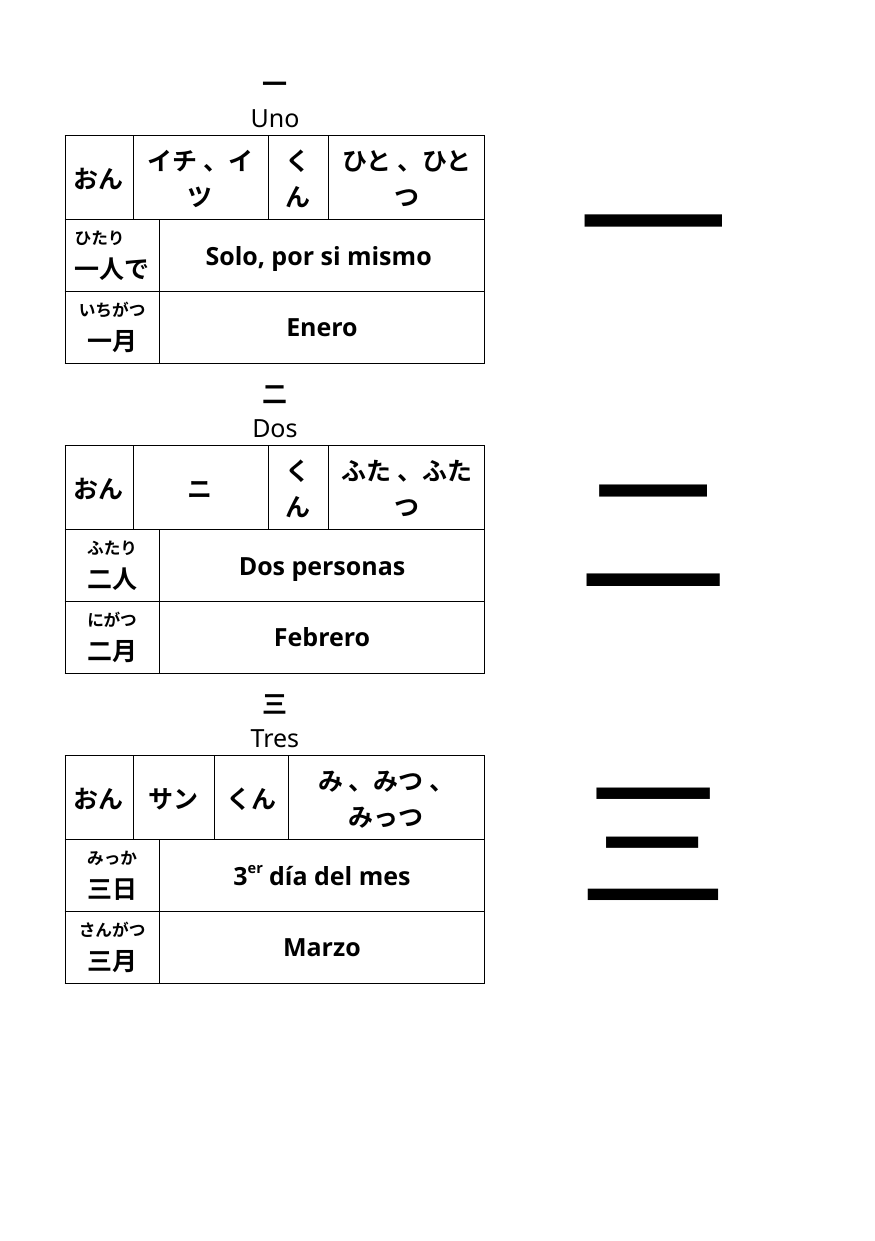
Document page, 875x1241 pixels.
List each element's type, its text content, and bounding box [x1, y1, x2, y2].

table_header ひと 、ひとつ [329, 136, 484, 219]
table_header イチ 、イツ [134, 136, 268, 219]
table_header サン [134, 756, 214, 839]
table_cell 3er día del mes [160, 840, 484, 911]
table_header おん [66, 136, 133, 219]
table_cell Enero [160, 292, 484, 363]
table_cell Dos personas [160, 530, 484, 601]
table_cell Solo, por si mismo [160, 220, 484, 291]
table_cell 二人ふたり [66, 530, 159, 601]
table_cell 三日みっか [66, 840, 159, 911]
table_header くん [215, 756, 288, 839]
table_header おん [66, 756, 133, 839]
table_cell 二 [490, 369, 815, 679]
table_cell 二月にがつ [66, 602, 159, 673]
table_cell Marzo [160, 912, 484, 983]
table_cell 三月さんがつ [66, 912, 159, 983]
table_header 一 [490, 59, 815, 369]
table_cell 三 [490, 679, 815, 989]
table_header 一 Uno [59, 59, 490, 369]
table_cell 二 Dos [59, 369, 490, 679]
table_header み 、みつ 、みっつ [289, 756, 484, 839]
table_header ニ [134, 446, 268, 529]
table_header ふた 、ふたつ [329, 446, 484, 529]
table_header おん [66, 446, 133, 529]
table_cell 一人ひたりで [66, 220, 159, 291]
table_header くん [269, 136, 328, 219]
table_cell 一月いちがつ [66, 292, 159, 363]
table_header くん [269, 446, 328, 529]
table_cell 三 Tres [59, 679, 490, 989]
table_cell Febrero [160, 602, 484, 673]
